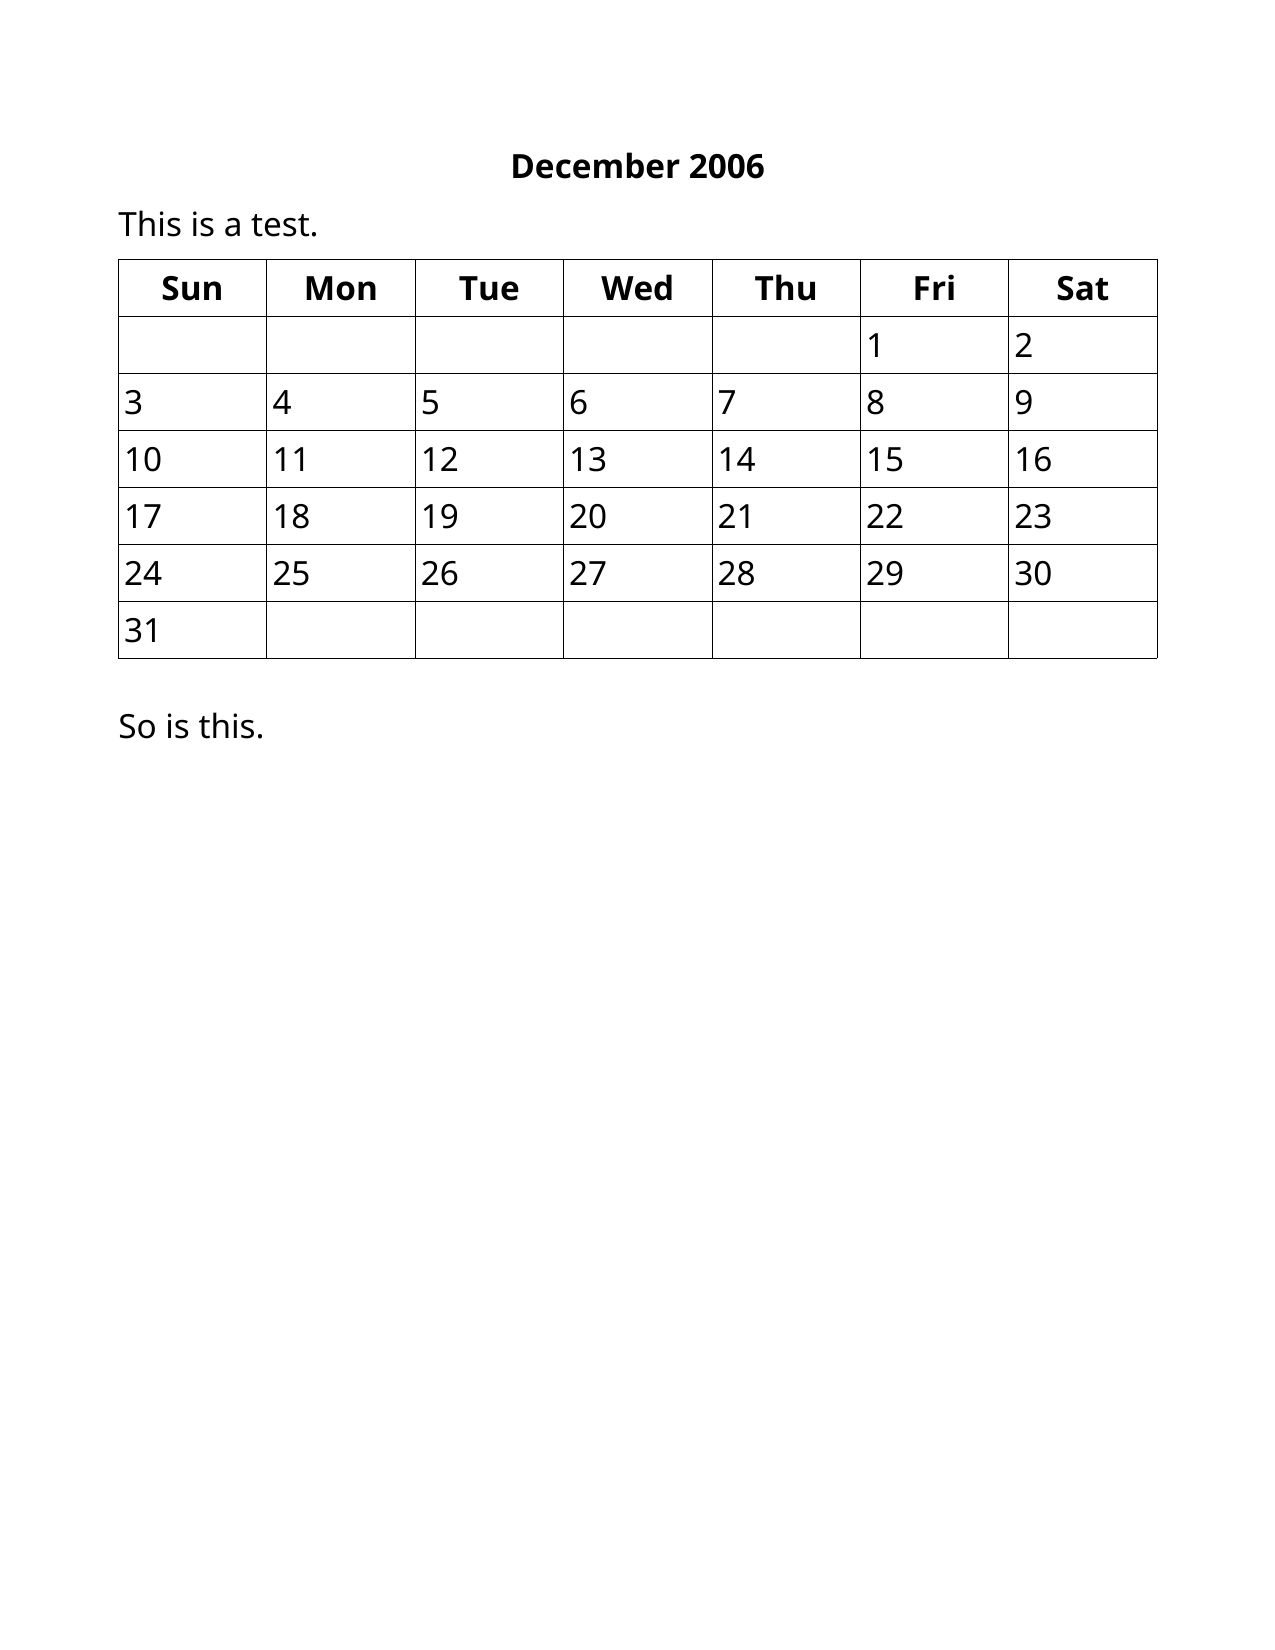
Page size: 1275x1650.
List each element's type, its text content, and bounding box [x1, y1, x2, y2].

table_cell 19 [416, 488, 563, 544]
table_cell 26 [416, 545, 563, 601]
table_header Sat [1009, 260, 1157, 316]
table_cell 6 [564, 374, 712, 430]
table_cell 3 [119, 374, 266, 430]
table_cell 31 [119, 602, 266, 658]
table_cell 15 [861, 431, 1008, 487]
table_cell [861, 602, 1008, 658]
table_cell 7 [713, 374, 860, 430]
table_header Thu [713, 260, 860, 316]
table_cell 30 [1009, 545, 1157, 601]
table_header Mon [267, 260, 415, 316]
table_cell 9 [1009, 374, 1157, 430]
table_cell 25 [267, 545, 415, 601]
table_cell 13 [564, 431, 712, 487]
table_cell 27 [564, 545, 712, 601]
table_cell 10 [119, 431, 266, 487]
table_cell 28 [713, 545, 860, 601]
table_cell 22 [861, 488, 1008, 544]
table_cell [1009, 602, 1157, 658]
table_cell 23 [1009, 488, 1157, 544]
table_cell 21 [713, 488, 860, 544]
table_header Fri [861, 260, 1008, 316]
table_cell 4 [267, 374, 415, 430]
table_cell [564, 602, 712, 658]
table_header Tue [416, 260, 563, 316]
table_cell [267, 602, 415, 658]
table_header Wed [564, 260, 712, 316]
table_cell [416, 317, 563, 373]
table_cell 8 [861, 374, 1008, 430]
table_cell 14 [713, 431, 860, 487]
table_cell 29 [861, 545, 1008, 601]
table_cell 17 [119, 488, 266, 544]
table_cell [713, 317, 860, 373]
table_cell [119, 317, 266, 373]
table_cell [713, 602, 860, 658]
table_cell 12 [416, 431, 563, 487]
table_cell [564, 317, 712, 373]
text This is a test. [118, 201, 1157, 246]
text So is this. [118, 703, 1157, 749]
table_cell 1 [861, 317, 1008, 373]
table_cell 20 [564, 488, 712, 544]
table_header Sun [119, 260, 266, 316]
table_cell 18 [267, 488, 415, 544]
table_cell 2 [1009, 317, 1157, 373]
table_cell 5 [416, 374, 563, 430]
table_cell [416, 602, 563, 658]
table_cell [267, 317, 415, 373]
table_cell 11 [267, 431, 415, 487]
subtitle December 2006 [118, 143, 1157, 188]
table_cell 16 [1009, 431, 1157, 487]
table_cell 24 [119, 545, 266, 601]
